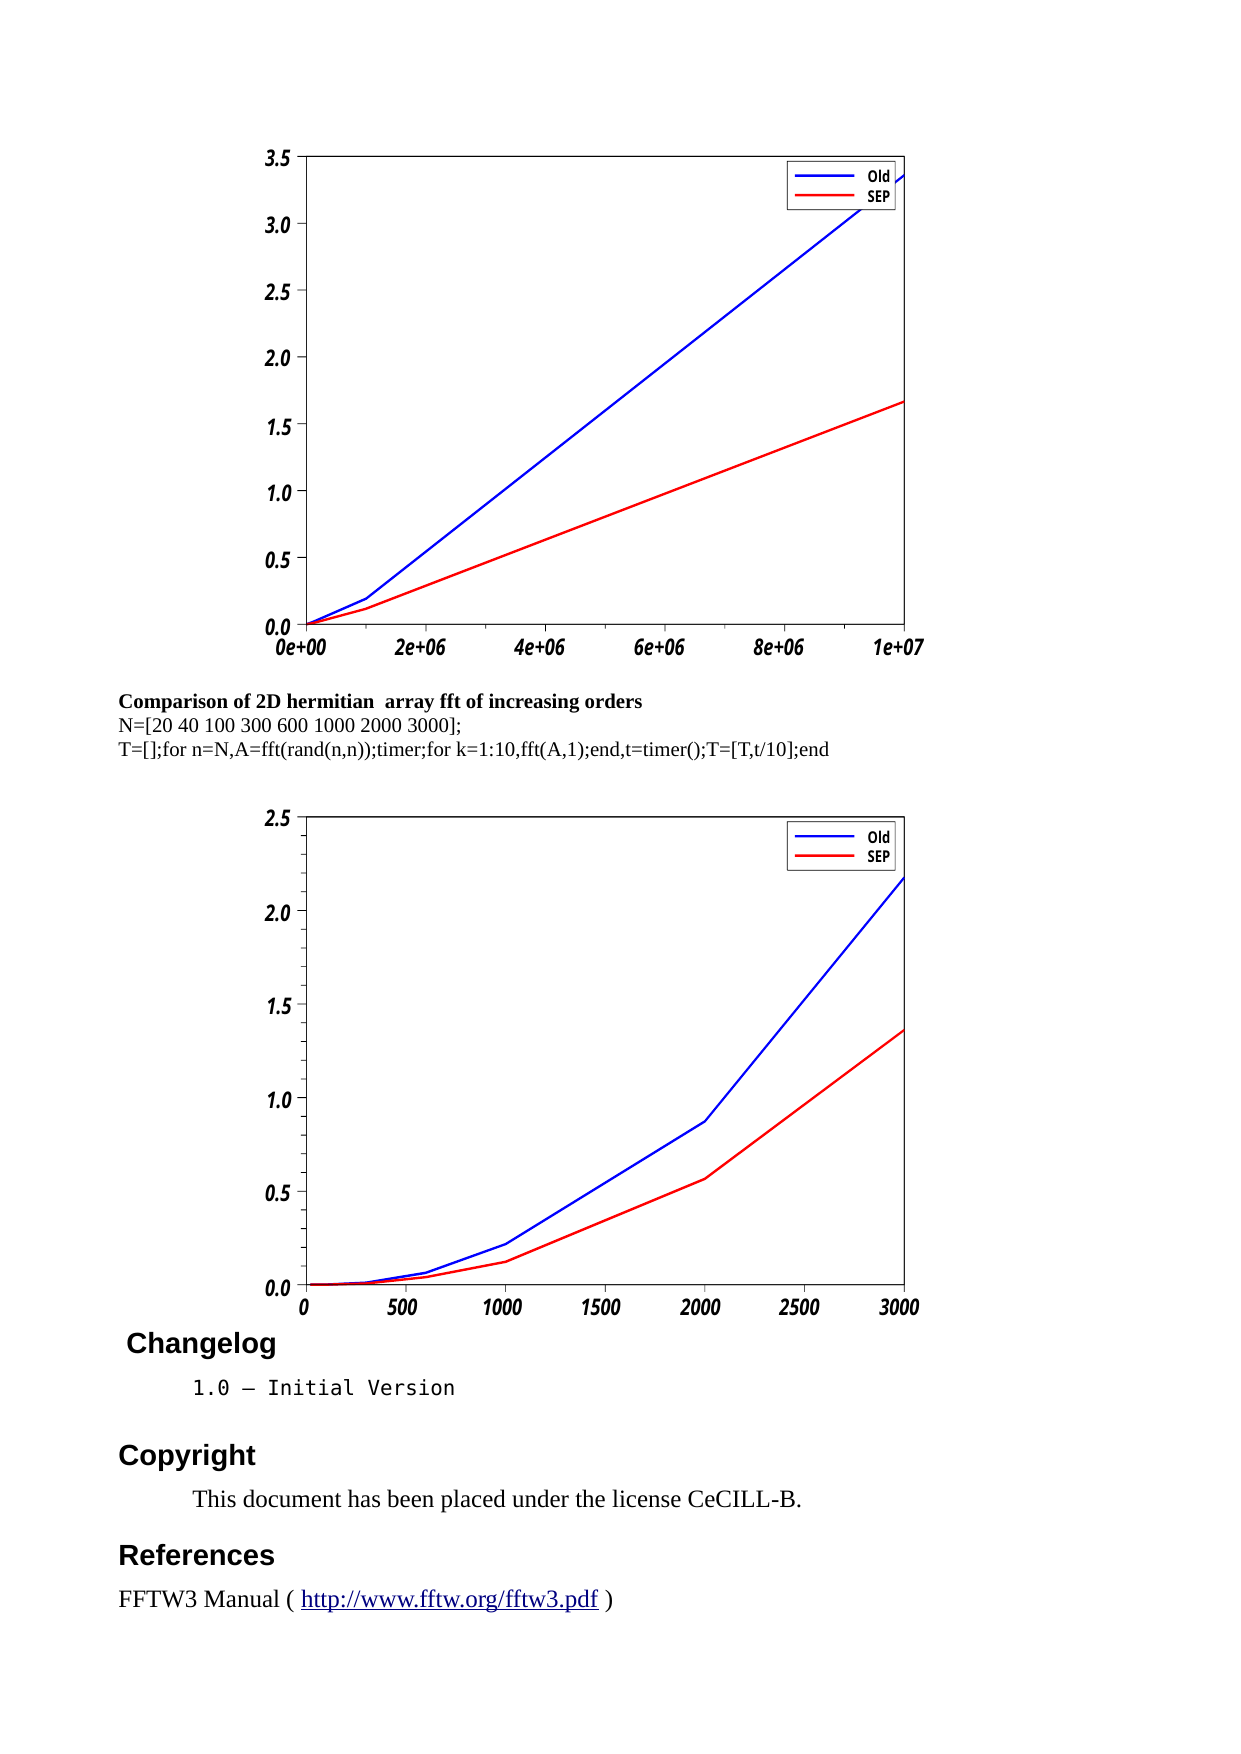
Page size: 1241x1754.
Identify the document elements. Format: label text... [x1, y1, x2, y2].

subtitle Changelog [118, 828, 1122, 1359]
text FFTW3 Manual ( http://www.fftw.org/fftw3.pdf ) [118, 1584, 1122, 1613]
text 1.0 – Initial Version [118, 1372, 1122, 1401]
subtitle N=[20 40 100 300 600 1000 2000 3000]; [118, 713, 1122, 737]
subtitle T=[];for n=N,A=fft(rand(n,n));timer;for k=1:10,fft(A,1);end,t=timer();T=[T,t/10];end [118, 737, 1122, 761]
text This document has been placed under the license CeCILL-B. [118, 1484, 1122, 1513]
subtitle References [118, 1538, 1122, 1571]
subtitle Comparison of 2D hermitian array fft of increasing orders [118, 689, 1122, 713]
subtitle Copyright [118, 1438, 1122, 1472]
